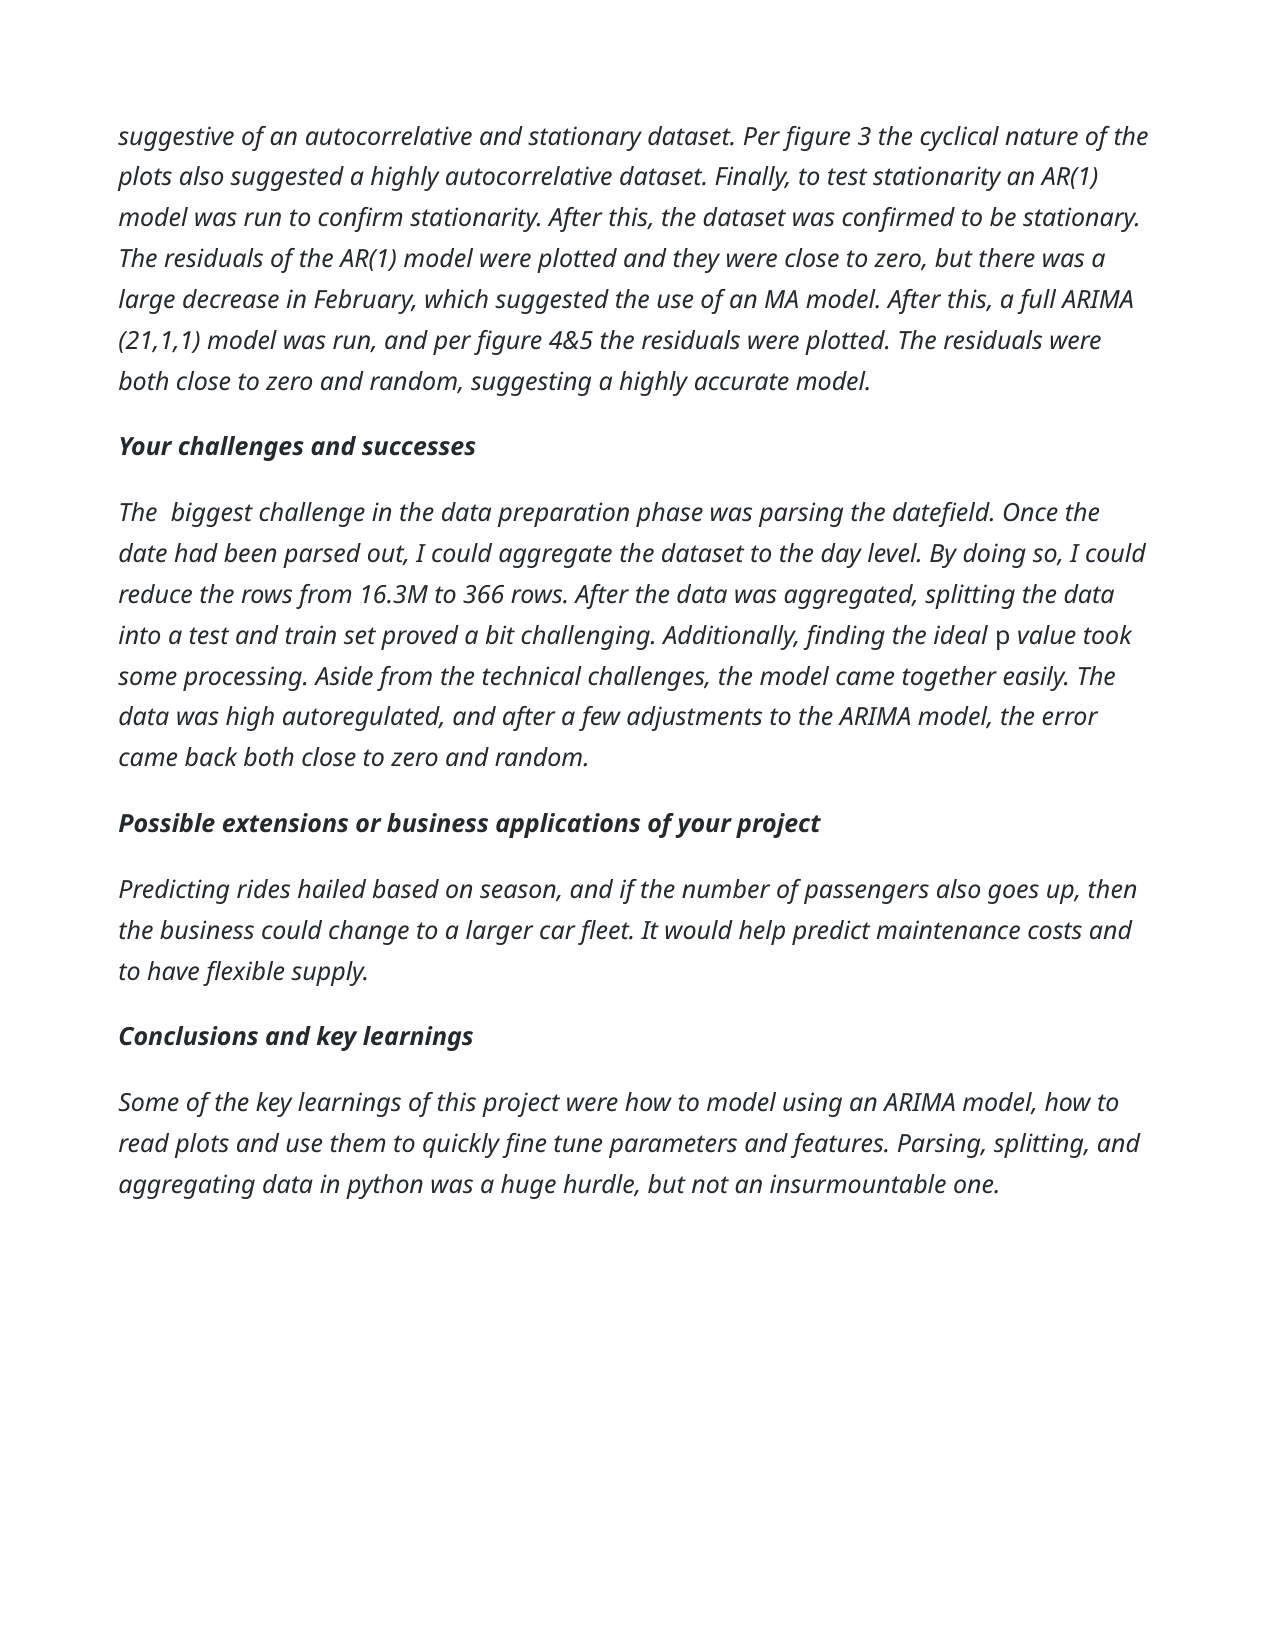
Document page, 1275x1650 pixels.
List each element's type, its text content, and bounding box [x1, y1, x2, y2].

text Some of the key learnings of this project were how to model using an ARIMA model, how to read plots and use them to quickly fine tune parameters and features. Parsing, splitting, and aggregating data in python was a huge hurdle, but not an insurmountable one. [118, 1085, 1157, 1201]
text Possible extensions or business applications of your project [118, 806, 1157, 840]
text suggestive of an autocorrelative and stationary dataset. Per figure 3 the cyclical nature of the plots also suggested a highly autocorrelative dataset. Finally, to test stationarity an AR(1) model was run to confirm stationarity. After this, the dataset was confirmed to be stationary. The residuals of the AR(1) model were plotted and they were close to zero, but there was a large decrease in February, which suggested the use of an MA model. After this, a full ARIMA (21,1,1) model was run, and per figure 4&5 the residuals were plotted. The residuals were both close to zero and random, suggesting a highly accurate model. [118, 118, 1157, 397]
text Conclusions and key learnings [118, 1019, 1157, 1053]
text Your challenges and successes [118, 429, 1157, 463]
text The biggest challenge in the data preparation phase was parsing the datefield. Once the date had been parsed out, I could aggregate the dataset to the day level. By doing so, I could reduce the rows from 16.3M to 366 rows. After the data was aggregated, splitting the data into a test and train set proved a bit challenging. Additionally, finding the ideal p value took some processing. Aside from the technical challenges, the model came together easily. The data was high autoregulated, and after a few adjustments to the ARIMA model, the error came back both close to zero and random. [118, 495, 1157, 774]
text Predicting rides hailed based on season, and if the number of passengers also goes up, then the business could change to a larger car fleet. It would help predict maintenance costs and to have flexible supply. [118, 871, 1157, 987]
